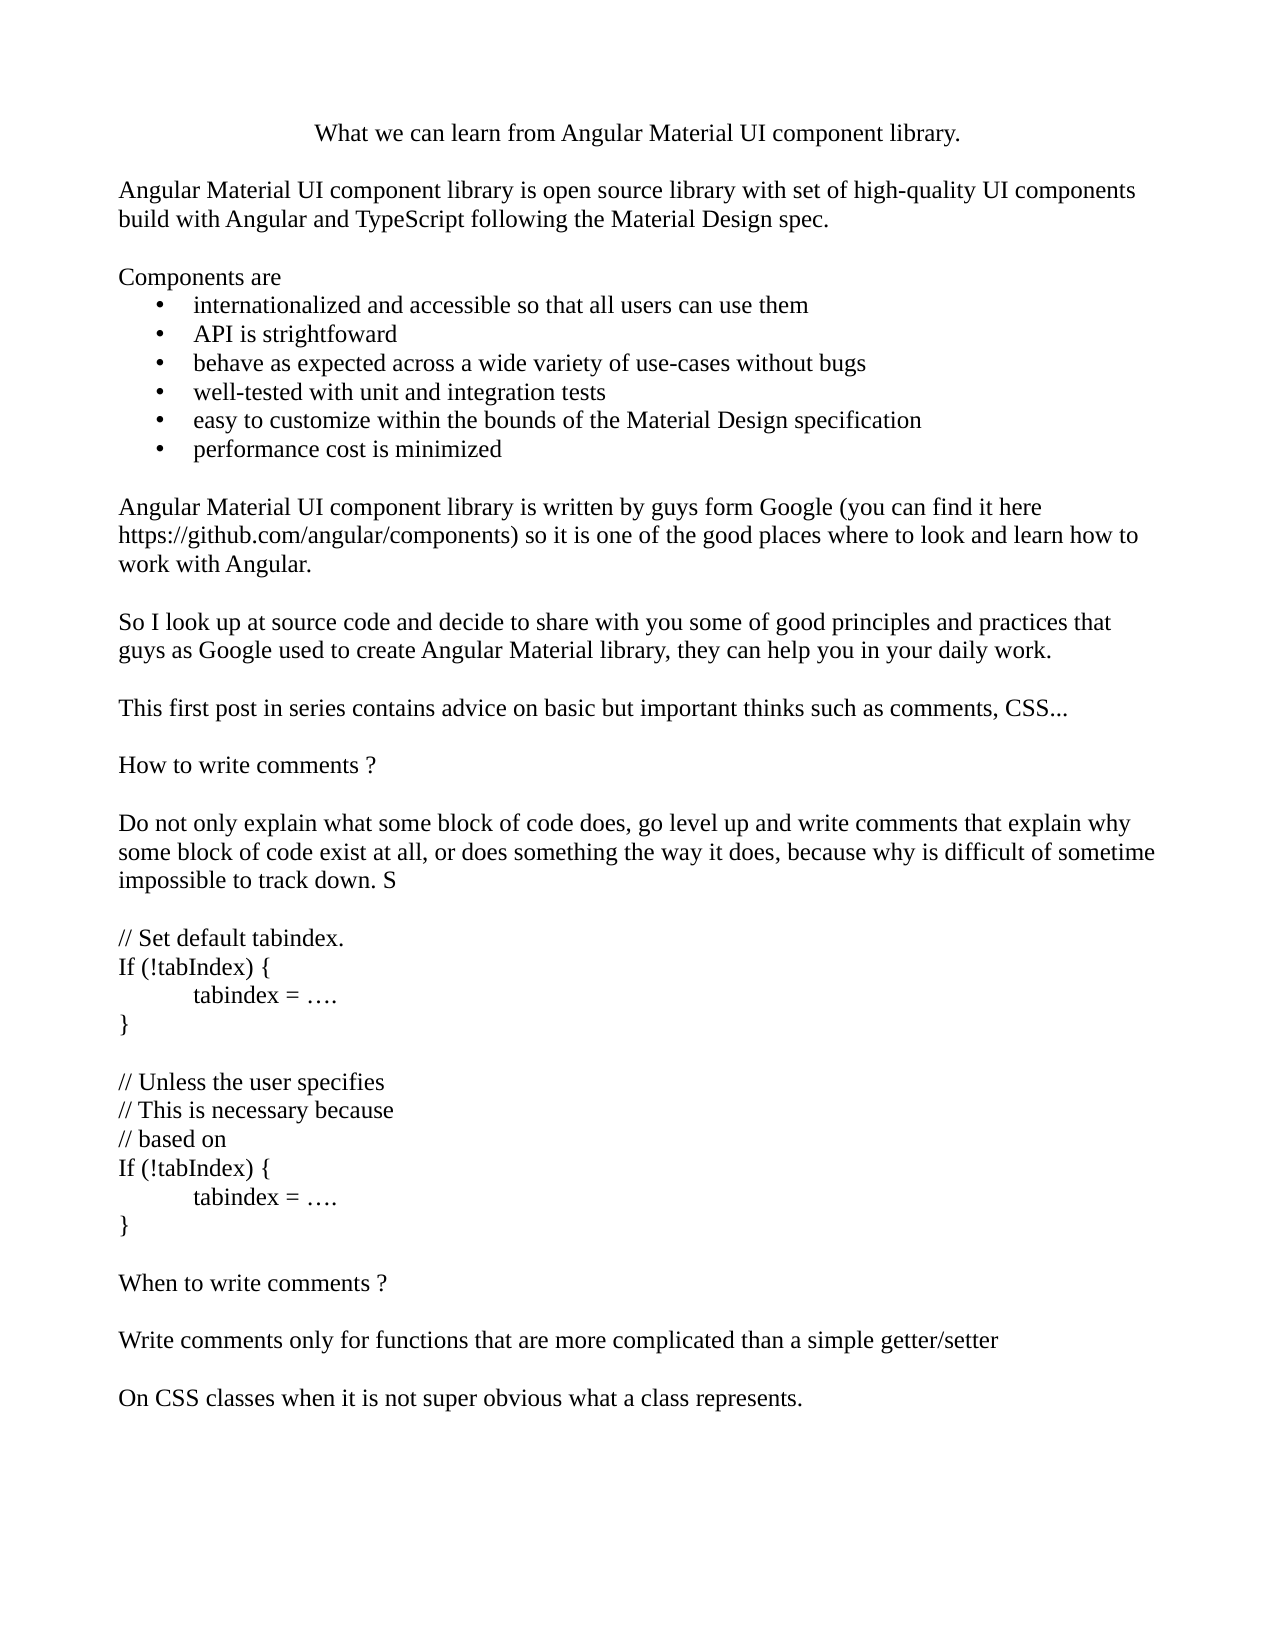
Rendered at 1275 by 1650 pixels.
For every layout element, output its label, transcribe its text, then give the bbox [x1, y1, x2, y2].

text tabindex = …. [118, 981, 1157, 1009]
text Components are [118, 262, 1157, 291]
list easy to customize within the bounds of the Material Design specification [156, 406, 1157, 434]
list API is strightfoward [156, 319, 1157, 348]
text Angular Material UI component library is written by guys form Google (you can find it here https://github.com/angular/components) so it is one of the good places where to look and learn how to work with Angular. [118, 492, 1157, 578]
list performance cost is minimized [156, 434, 1157, 463]
text On CSS classes when it is not super obvious what a class represents. [118, 1383, 1157, 1412]
list behave as expected across a wide variety of use-cases without bugs [156, 348, 1157, 377]
text tabindex = …. [118, 1182, 1157, 1211]
text } [118, 1211, 1157, 1239]
list internationalized and accessible so that all users can use them [156, 291, 1157, 319]
text How to write comments ? [118, 751, 1157, 779]
list well-tested with unit and integration tests [156, 377, 1157, 406]
text } [118, 1009, 1157, 1038]
text Angular Material UI component library is open source library with set of high-quality UI components build with Angular and TypeScript following the Material Design spec. [118, 176, 1157, 233]
text When to write comments ? [118, 1268, 1157, 1297]
text So I look up at source code and decide to share with you some of good principles and practices that guys as Google used to create Angular Material library, they can help you in your daily work. [118, 607, 1157, 664]
text // Unless the user specifies // This is necessary because // based on If (!tabIndex) { [118, 1067, 1157, 1182]
text Do not only explain what some block of code does, go level up and write comments that explain why some block of code exist at all, or does something the way it does, because why is difficult of sometime impossible to track down. S [118, 808, 1157, 894]
text This first post in series contains advice on basic but important thinks such as comments, CSS... [118, 693, 1157, 722]
text What we can learn from Angular Material UI component library. [118, 118, 1157, 147]
text // Set default tabindex. If (!tabIndex) { [118, 923, 1157, 981]
text Write comments only for functions that are more complicated than a simple getter/setter [118, 1326, 1157, 1354]
